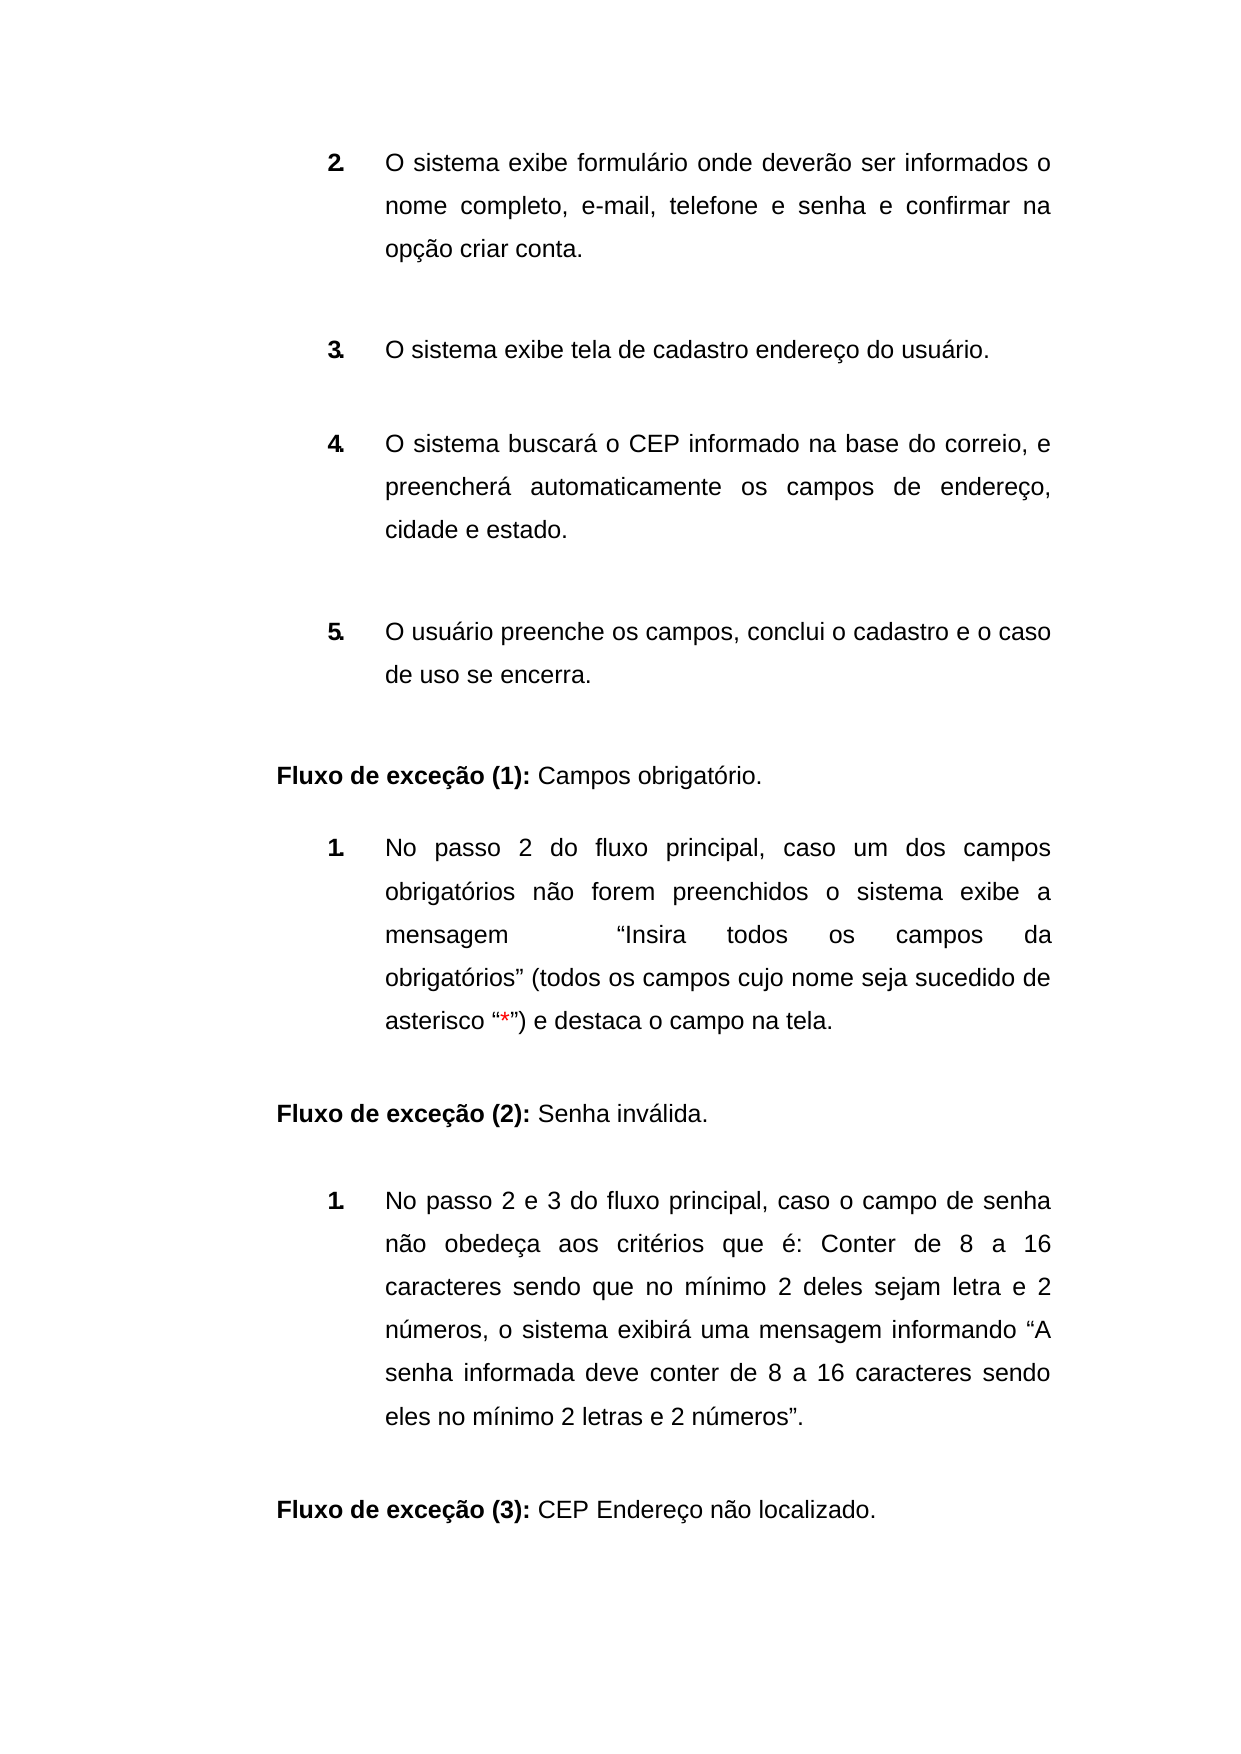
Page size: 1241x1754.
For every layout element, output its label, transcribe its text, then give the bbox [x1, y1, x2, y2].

list O sistema buscará o CEP informado na base do correio, e preencherá automaticamente os campos de endereço, cidade e estado. [327, 429, 1052, 544]
text Fluxo de exceção (3): CEP Endereço não localizado. [276, 1495, 1063, 1524]
list No passo 2 do fluxo principal, caso um dos campos obrigatórios não forem preenchidos o sistema exibe a mensagem “Insira todos os campos da obrigatórios” (todos os campos cujo nome seja sucedido de asterisco “*”) e destaca o campo na tela. [327, 833, 1052, 1034]
list O sistema exibe tela de cadastro endereço do usuário. [327, 335, 1052, 364]
text Fluxo de exceção (2): Senha inválida. [276, 1099, 1063, 1128]
list O usuário preenche os campos, conclui o cadastro e o caso de uso se encerra. [327, 616, 1052, 688]
text Fluxo de exceção (1): Campos obrigatório. [276, 761, 1063, 790]
list O sistema exibe formulário onde deverão ser informados o nome completo, e-mail, telefone e senha e confirmar na opção criar conta. [327, 148, 1052, 263]
list No passo 2 e 3 do fluxo principal, caso o campo de senha não obedeça aos critérios que é: Conter de 8 a 16 caracteres sendo que no mínimo 2 deles sejam letra e 2 números, o sistema exibirá uma mensagem informando “A senha informada deve conter de 8 a 16 caracteres sendo eles no mínimo 2 letras e 2 números”. [327, 1186, 1052, 1430]
